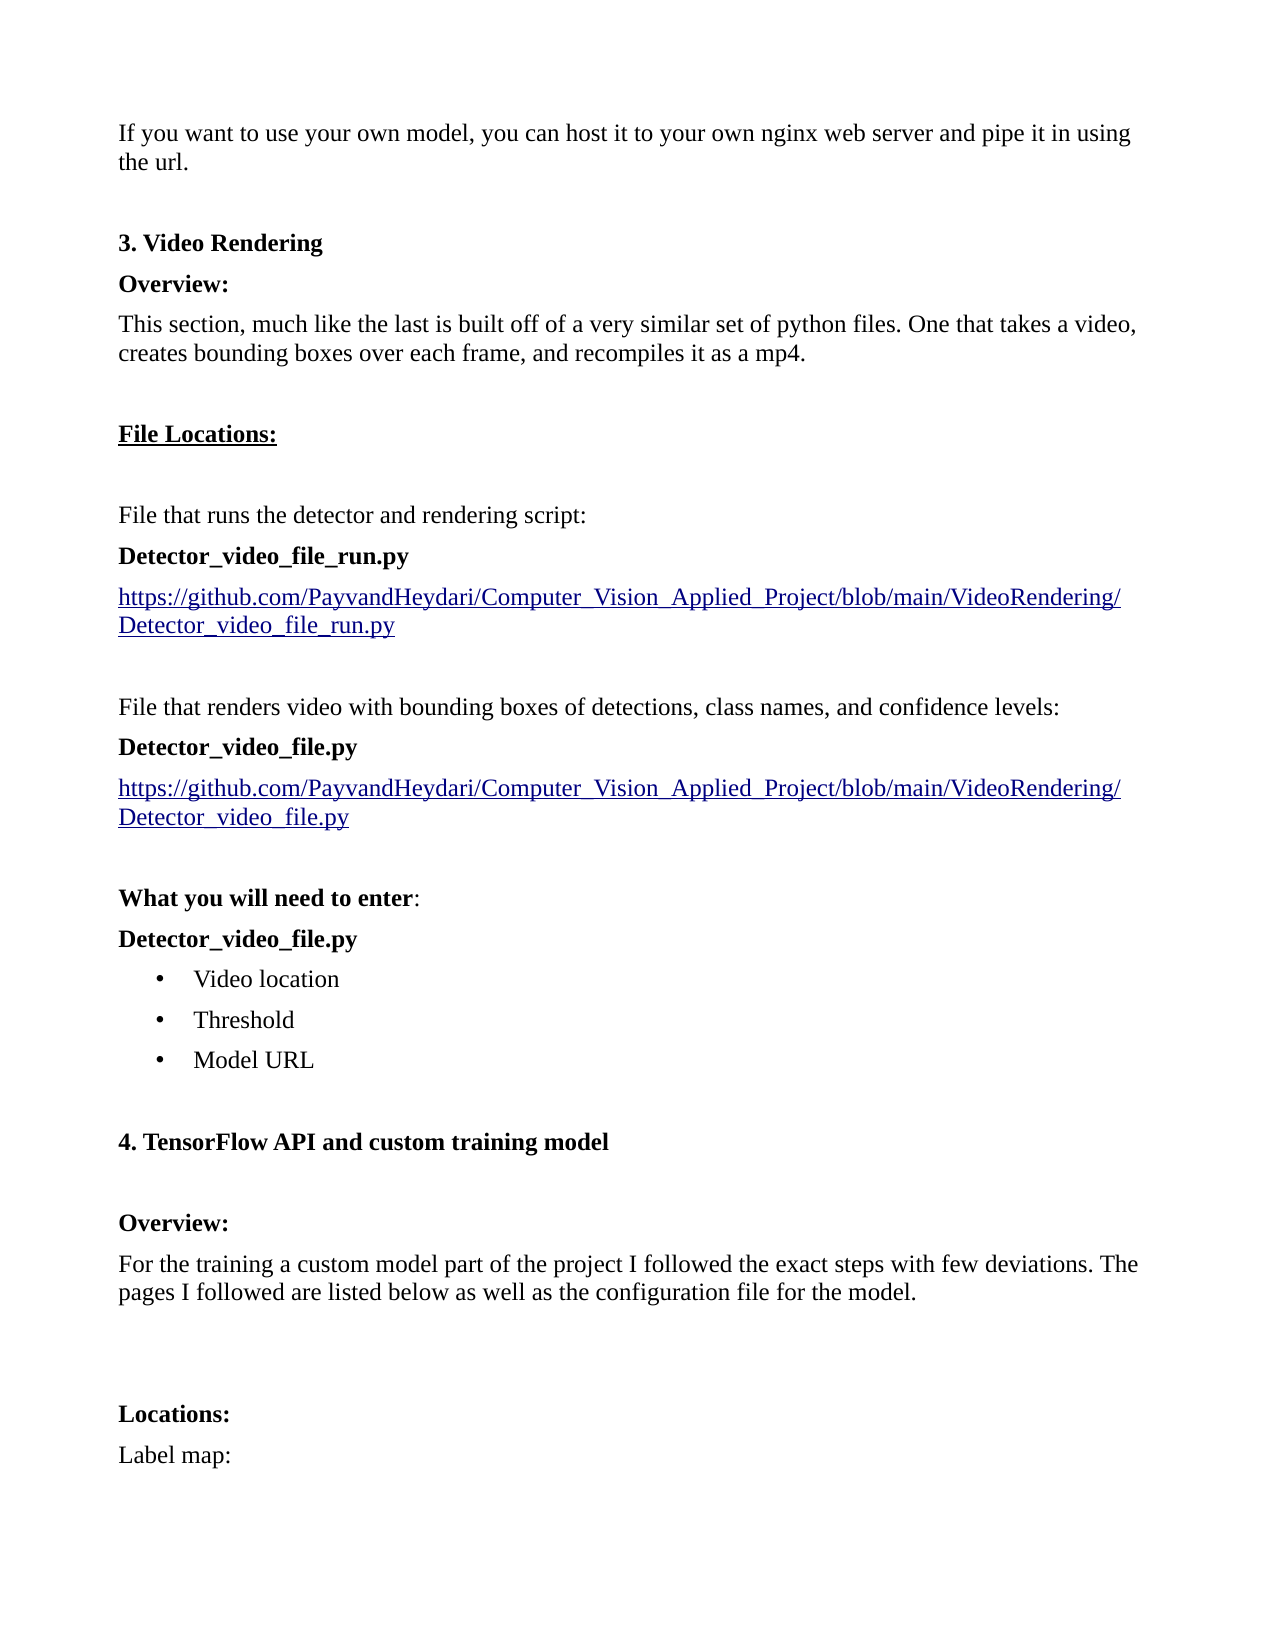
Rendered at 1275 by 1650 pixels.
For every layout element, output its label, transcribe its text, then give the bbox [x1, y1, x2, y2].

text Label map: [118, 1440, 1157, 1469]
text Detector_video_file.py [118, 732, 1157, 761]
list Model URL [156, 1046, 1157, 1074]
text For the training a custom model part of the project I followed the exact steps with few deviations. The pages I followed are listed below as well as the configuration file for the model. [118, 1249, 1157, 1306]
text https://github.com/PayvandHeydari/Computer_Vision_Applied_Project/blob/main/VideoRendering/Detector_video_file_run.py [118, 582, 1157, 639]
text File that renders video with bounding boxes of detections, class names, and confidence levels: [118, 692, 1157, 721]
text 3. Video Rendering [118, 228, 1157, 257]
text Detector_video_file.py [118, 924, 1157, 952]
text Overview: [118, 269, 1157, 297]
list Threshold [156, 1005, 1157, 1034]
text https://github.com/PayvandHeydari/Computer_Vision_Applied_Project/blob/main/VideoRendering/Detector_video_file.py [118, 773, 1157, 831]
text Locations: [118, 1399, 1157, 1428]
text This section, much like the last is built off of a very similar set of python files. One that takes a video, creates bounding boxes over each frame, and recompiles it as a mp4. [118, 309, 1157, 367]
text 4. TensorFlow API and custom training model [118, 1127, 1157, 1156]
text Detector_video_file_run.py [118, 541, 1157, 570]
text If you want to use your own model, you can host it to your own nginx web server and pipe it in using the url. [118, 118, 1157, 176]
text File that runs the detector and rendering script: [118, 501, 1157, 529]
text File Locations: [118, 419, 1157, 448]
text Overview: [118, 1208, 1157, 1237]
list Video location [156, 964, 1157, 993]
text What you will need to enter: [118, 883, 1157, 912]
